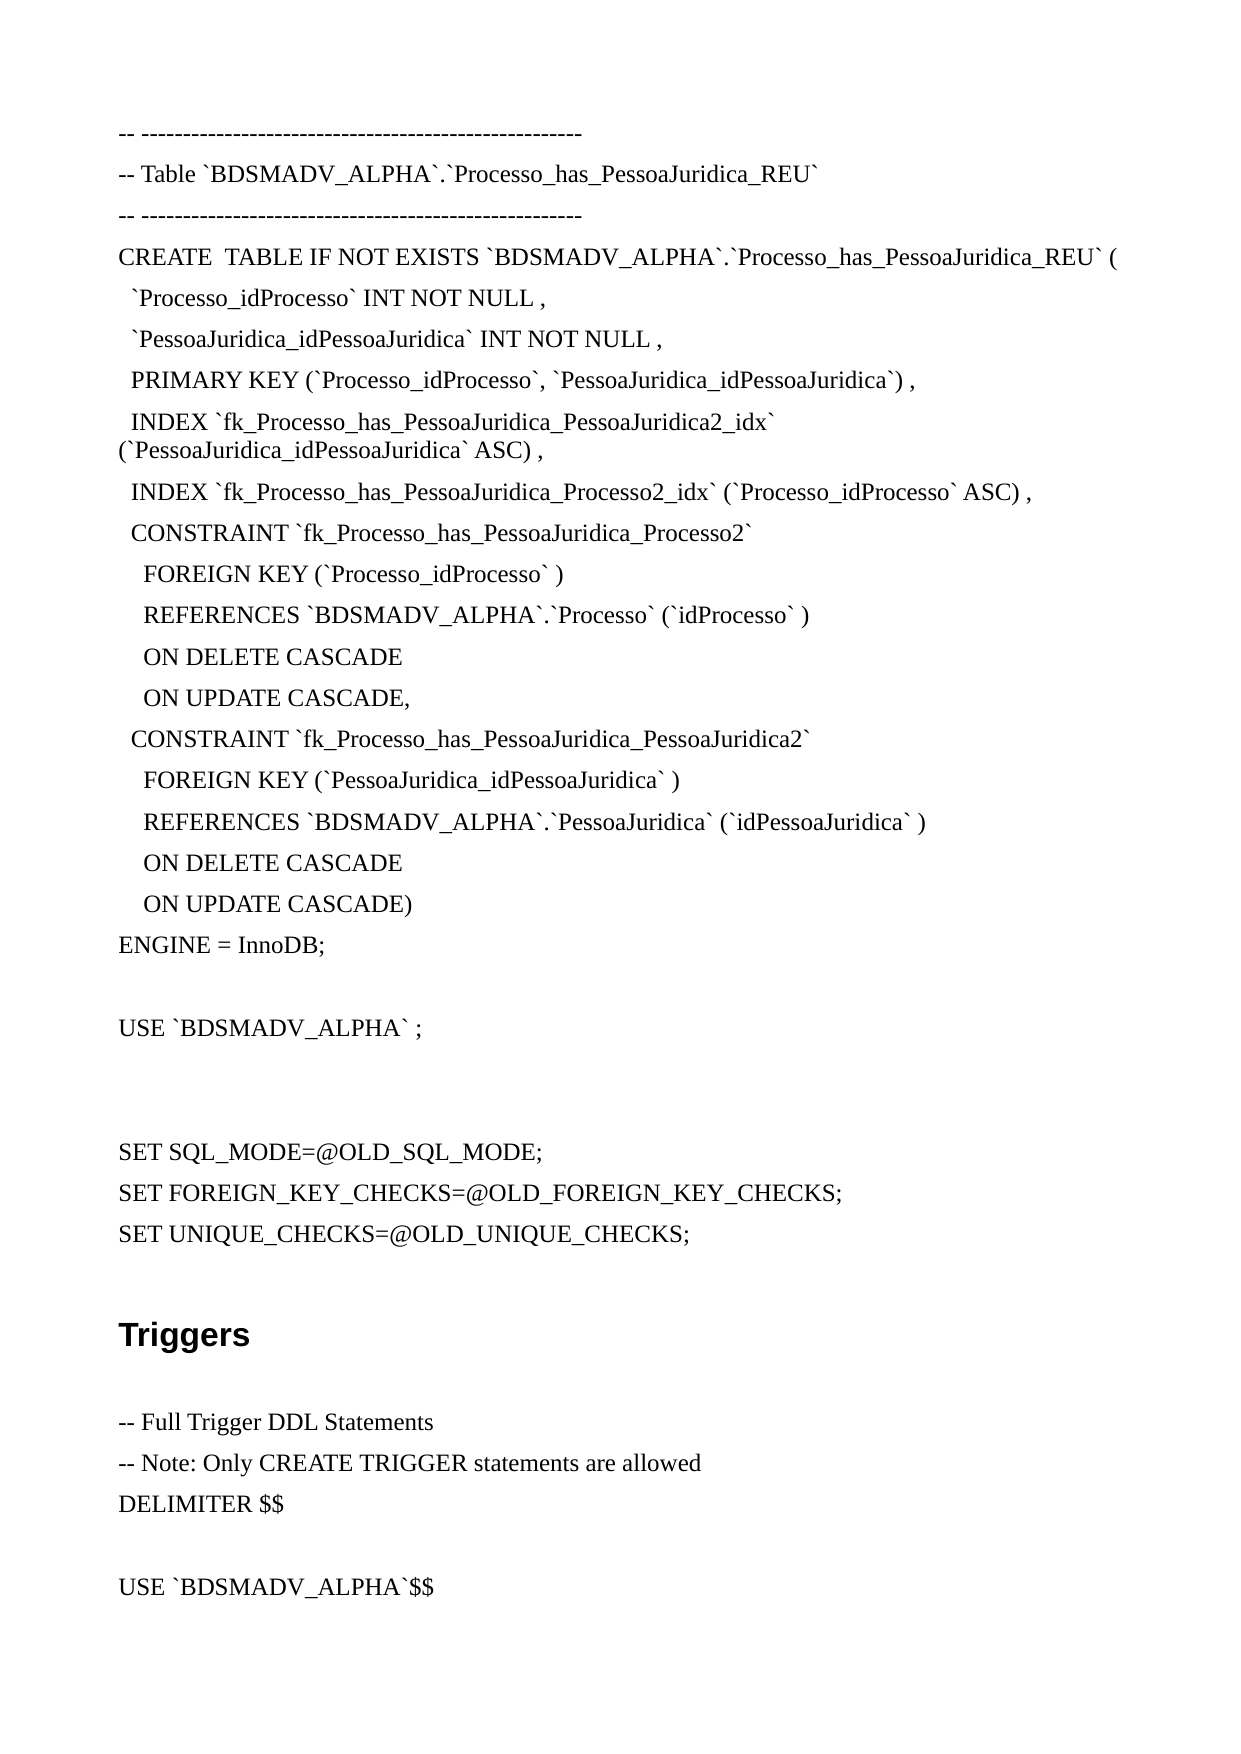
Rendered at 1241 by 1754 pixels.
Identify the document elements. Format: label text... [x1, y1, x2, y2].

text SET FOREIGN_KEY_CHECKS=@OLD_FOREIGN_KEY_CHECKS; [118, 1178, 1122, 1207]
text CONSTRAINT `fk_Processo_has_PessoaJuridica_Processo2` [118, 518, 1122, 547]
text PRIMARY KEY (`Processo_idProcesso`, `PessoaJuridica_idPessoaJuridica`) , [118, 366, 1122, 394]
text USE `BDSMADV_ALPHA` ; [118, 1013, 1122, 1042]
text DELIMITER $$ [118, 1489, 1122, 1518]
text FOREIGN KEY (`PessoaJuridica_idPessoaJuridica` ) [118, 766, 1122, 794]
text USE `BDSMADV_ALPHA`$$ [118, 1572, 1122, 1601]
text ON DELETE CASCADE [118, 848, 1122, 877]
text SET SQL_MODE=@OLD_SQL_MODE; [118, 1137, 1122, 1166]
text ON UPDATE CASCADE) [118, 889, 1122, 918]
text -- ----------------------------------------------------- [118, 201, 1122, 229]
text ON UPDATE CASCADE, [118, 683, 1122, 712]
text -- Table `BDSMADV_ALPHA`.`Processo_has_PessoaJuridica_REU` [118, 159, 1122, 188]
text `Processo_idProcesso` INT NOT NULL , [118, 283, 1122, 312]
text -- Note: Only CREATE TRIGGER statements are allowed [118, 1448, 1122, 1477]
text SET UNIQUE_CHECKS=@OLD_UNIQUE_CHECKS; [118, 1219, 1122, 1277]
subtitle Triggers [118, 1314, 1122, 1353]
text `PessoaJuridica_idPessoaJuridica` INT NOT NULL , [118, 324, 1122, 353]
text REFERENCES `BDSMADV_ALPHA`.`Processo` (`idProcesso` ) [118, 601, 1122, 629]
text REFERENCES `BDSMADV_ALPHA`.`PessoaJuridica` (`idPessoaJuridica` ) [118, 807, 1122, 836]
text -- ----------------------------------------------------- [118, 118, 1122, 147]
text CREATE TABLE IF NOT EXISTS `BDSMADV_ALPHA`.`Processo_has_PessoaJuridica_REU` ( [118, 242, 1122, 271]
text INDEX `fk_Processo_has_PessoaJuridica_PessoaJuridica2_idx` (`PessoaJuridica_idPessoaJuridica` ASC) , [118, 407, 1122, 464]
text -- Full Trigger DDL Statements [118, 1407, 1122, 1436]
text CONSTRAINT `fk_Processo_has_PessoaJuridica_PessoaJuridica2` [118, 724, 1122, 753]
text INDEX `fk_Processo_has_PessoaJuridica_Processo2_idx` (`Processo_idProcesso` ASC) , [118, 477, 1122, 506]
text ON DELETE CASCADE [118, 642, 1122, 671]
text FOREIGN KEY (`Processo_idProcesso` ) [118, 559, 1122, 588]
text ENGINE = InnoDB; [118, 931, 1122, 959]
